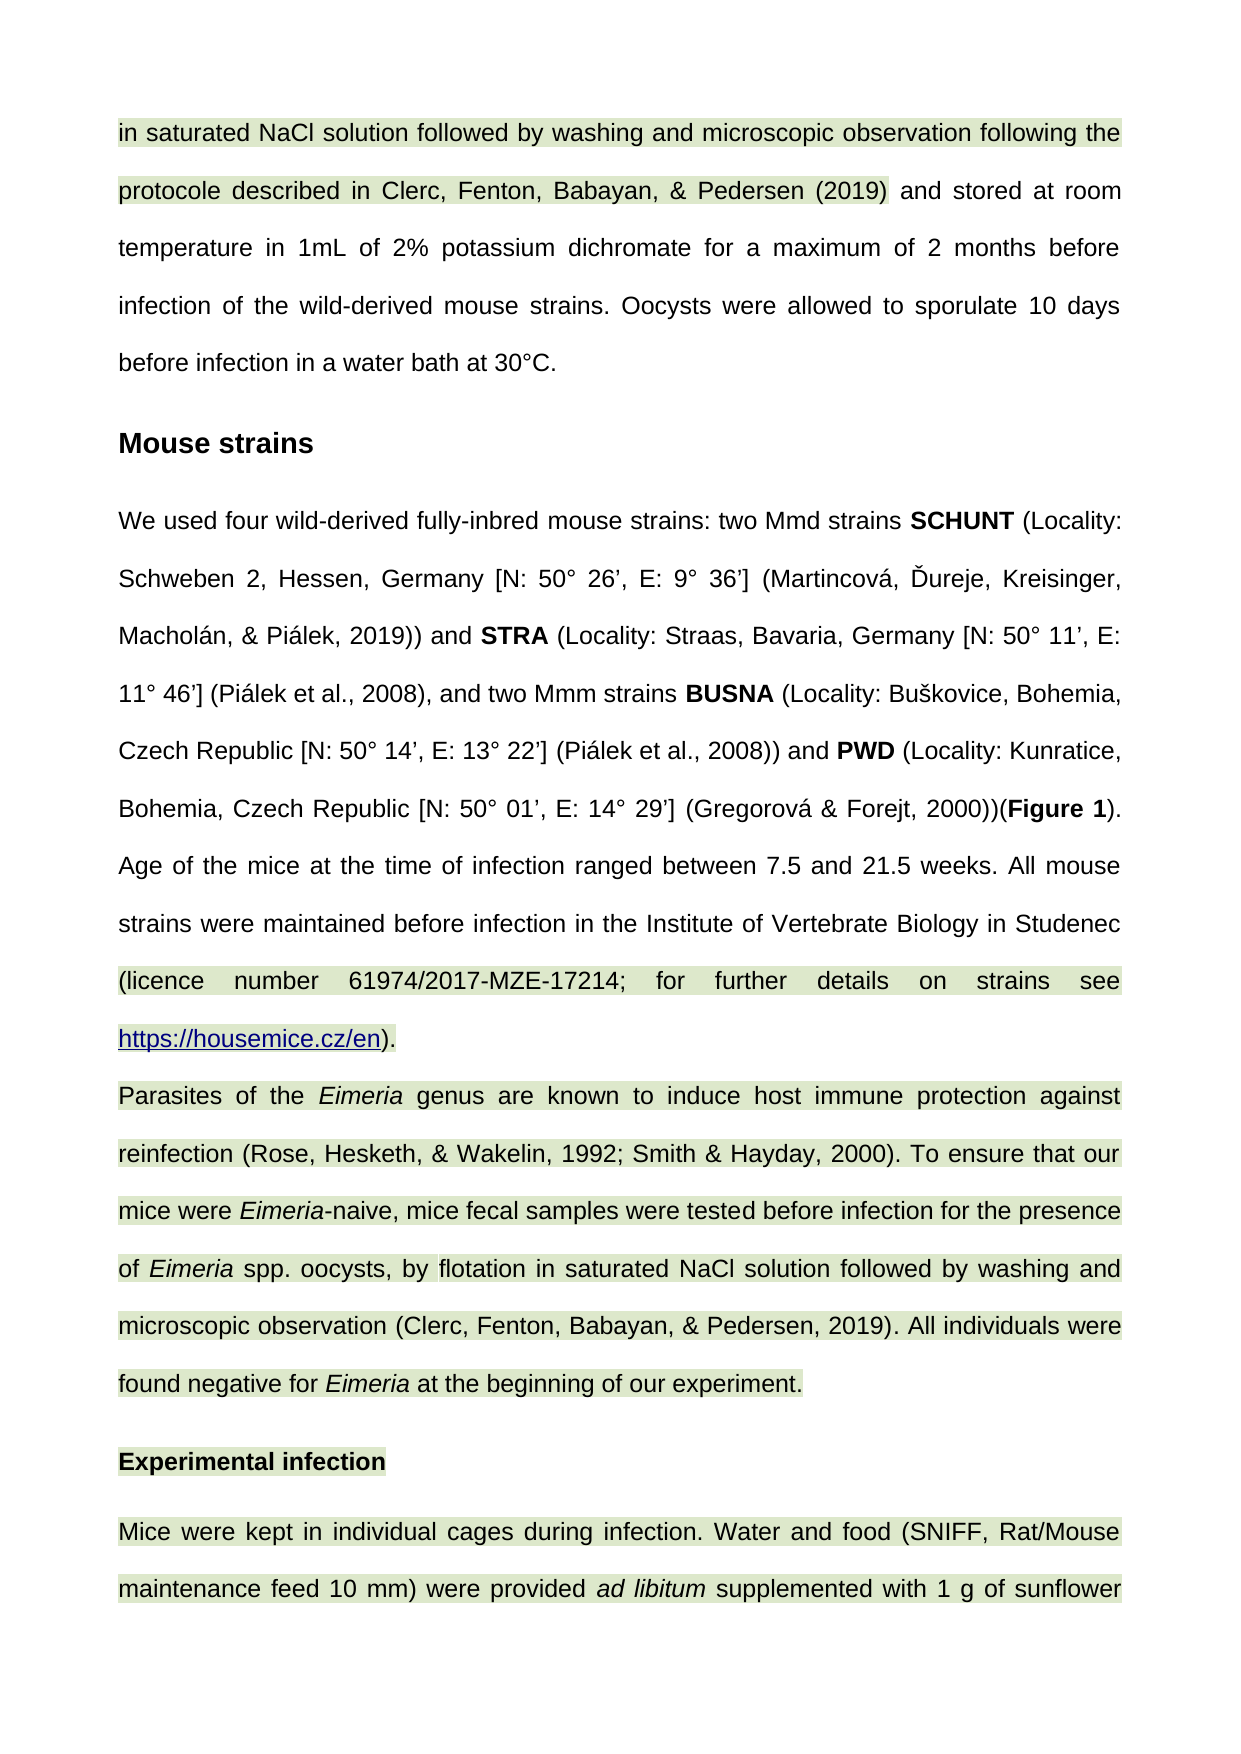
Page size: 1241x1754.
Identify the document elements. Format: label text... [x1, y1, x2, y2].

subtitle Experimental infection [118, 1447, 1122, 1476]
text We used four wild-derived fully-inbred mouse strains: two Mmd strains SCHUNT (Locality: Schweben 2, Hessen, Germany [N: 50° 26’, E: 9° 36’] (Martincová, Ďureje, Kreisinger, Macholán, & Piálek, 2019)) and STRA (Locality: Straas, Bavaria, Germany [N: 50° 11’, E: 11° 46’] (Piálek et al., 2008), and two Mmm strains BUSNA (Locality: Buškovice, Bohemia, Czech Republic [N: 50° 14’, E: 13° 22’] (Piálek et al., 2008)) and PWD (Locality: Kunratice, Bohemia, Czech Republic [N: 50° 01’, E: 14° 29’] (Gregorová & Forejt, 2000))(Figure 1). Age of the mice at the time of infection ranged between 7.5 and 21.5 weeks. All mouse strains were maintained before infection in the Institute of Vertebrate Biology in Studenec (licence number 61974/2017‐MZE‐17214; for further details on strains see https://housemice.cz/en). [118, 506, 1122, 1052]
text Mice were kept in individual cages during infection. Water and food (SNIFF, Rat/Mouse maintenance feed 10 mm) were provided ad libitum supplemented with 1 g of sunflower [118, 1517, 1122, 1603]
text Parasites of the Eimeria genus are known to induce host immune protection against reinfection (Rose, Hesketh, & Wakelin, 1992; Smith & Hayday, 2000). To ensure that our mice were Eimeria-naive, mice fecal samples were tested before infection for the presence of Eimeria spp. oocysts, by flotation in saturated NaCl solution followed by washing and microscopic observation (Clerc, Fenton, Babayan, & Pedersen, 2019). All individuals were found negative for Eimeria at the beginning of our experiment. [118, 1081, 1122, 1397]
text in saturated NaCl solution followed by washing and microscopic observation following the protocole described in Clerc, Fenton, Babayan, & Pedersen (2019) and stored at room temperature in 1mL of 2% potassium dichromate for a maximum of 2 months before infection of the wild-derived mouse strains. Oocysts were allowed to sporulate 10 days before infection in a water bath at 30°C. [118, 118, 1122, 377]
subtitle Mouse strains [118, 426, 1122, 460]
